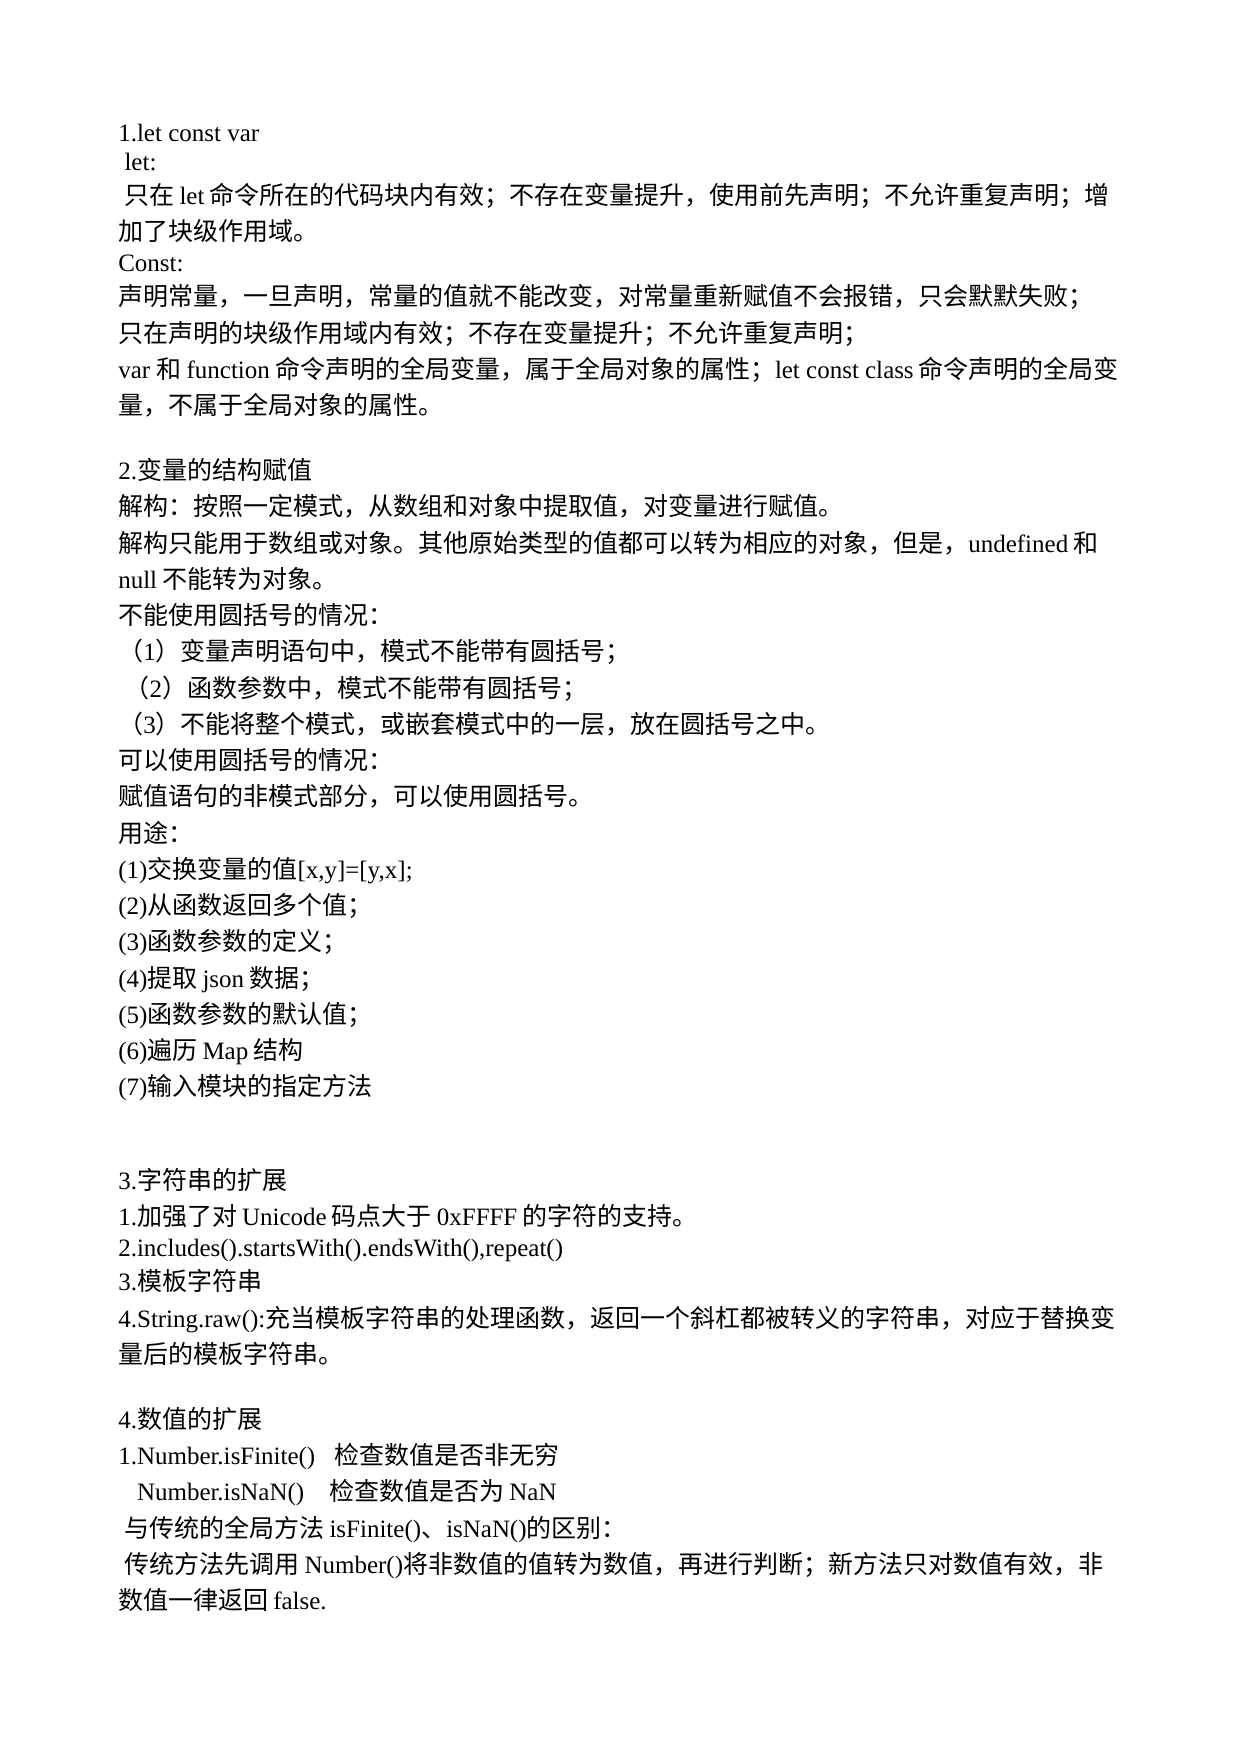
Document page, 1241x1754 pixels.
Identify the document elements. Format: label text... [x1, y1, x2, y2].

text var 和function命令声明的全局变量，属于全局对象的属性；let const class命令声明的全局变量，不属于全局对象的属性。 [118, 349, 1122, 422]
text 只在let命令所在的代码块内有效；不存在变量提升，使用前先声明；不允许重复声明；增加了块级作用域。 [118, 176, 1122, 248]
text 只在声明的块级作用域内有效；不存在变量提升；不允许重复声明； [118, 313, 1122, 349]
text 与传统的全局方法isFinite()、isNaN()的区别： [118, 1508, 1122, 1544]
text 可以使用圆括号的情况： [118, 741, 1122, 777]
text 1.Number.isFinite() 检查数值是否非无穷 [118, 1436, 1122, 1472]
text (3)函数参数的定义； [118, 922, 1122, 958]
text 1.let const var [118, 118, 1122, 147]
text let: [118, 147, 1122, 176]
text 赋值语句的非模式部分，可以使用圆括号。 [118, 777, 1122, 813]
text (4)提取json数据； [118, 958, 1122, 994]
text 3.字符串的扩展 [118, 1161, 1122, 1197]
text 不能使用圆括号的情况： [118, 596, 1122, 632]
text 3.模板字符串 [118, 1262, 1122, 1298]
text 1.加强了对Unicode码点大于0xFFFF的字符的支持。 [118, 1197, 1122, 1233]
text (5)函数参数的默认值； [118, 994, 1122, 1031]
text (7)输入模块的指定方法 [118, 1067, 1122, 1103]
text 传统方法先调用Number()将非数值的值转为数值，再进行判断；新方法只对数值有效，非数值一律返回false. [118, 1544, 1122, 1617]
text 2.includes().startsWith().endsWith(),repeat() [118, 1233, 1122, 1262]
text 解构只能用于数组或对象。其他原始类型的值都可以转为相应的对象，但是，undefined和null不能转为对象。 [118, 523, 1122, 596]
text (1)交换变量的值[x,y]=[y,x]; [118, 849, 1122, 886]
text （1）变量声明语句中，模式不能带有圆括号； [118, 632, 1122, 668]
text (2)从函数返回多个值； [118, 886, 1122, 922]
text （2）函数参数中，模式不能带有圆括号； [118, 668, 1122, 704]
text Const: [118, 248, 1122, 277]
text 2.变量的结构赋值 [118, 451, 1122, 487]
text 用途： [118, 813, 1122, 849]
text 声明常量，一旦声明，常量的值就不能改变，对常量重新赋值不会报错，只会默默失败； [118, 277, 1122, 313]
text 解构：按照一定模式，从数组和对象中提取值，对变量进行赋值。 [118, 487, 1122, 523]
text （3）不能将整个模式，或嵌套模式中的一层，放在圆括号之中。 [118, 704, 1122, 741]
text 4.String.raw():充当模板字符串的处理函数，返回一个斜杠都被转义的字符串，对应于替换变量后的模板字符串。 [118, 1298, 1122, 1371]
text Number.isNaN() 检查数值是否为NaN [118, 1472, 1122, 1508]
text 4.数值的扩展 [118, 1399, 1122, 1436]
text (6)遍历Map结构 [118, 1031, 1122, 1067]
